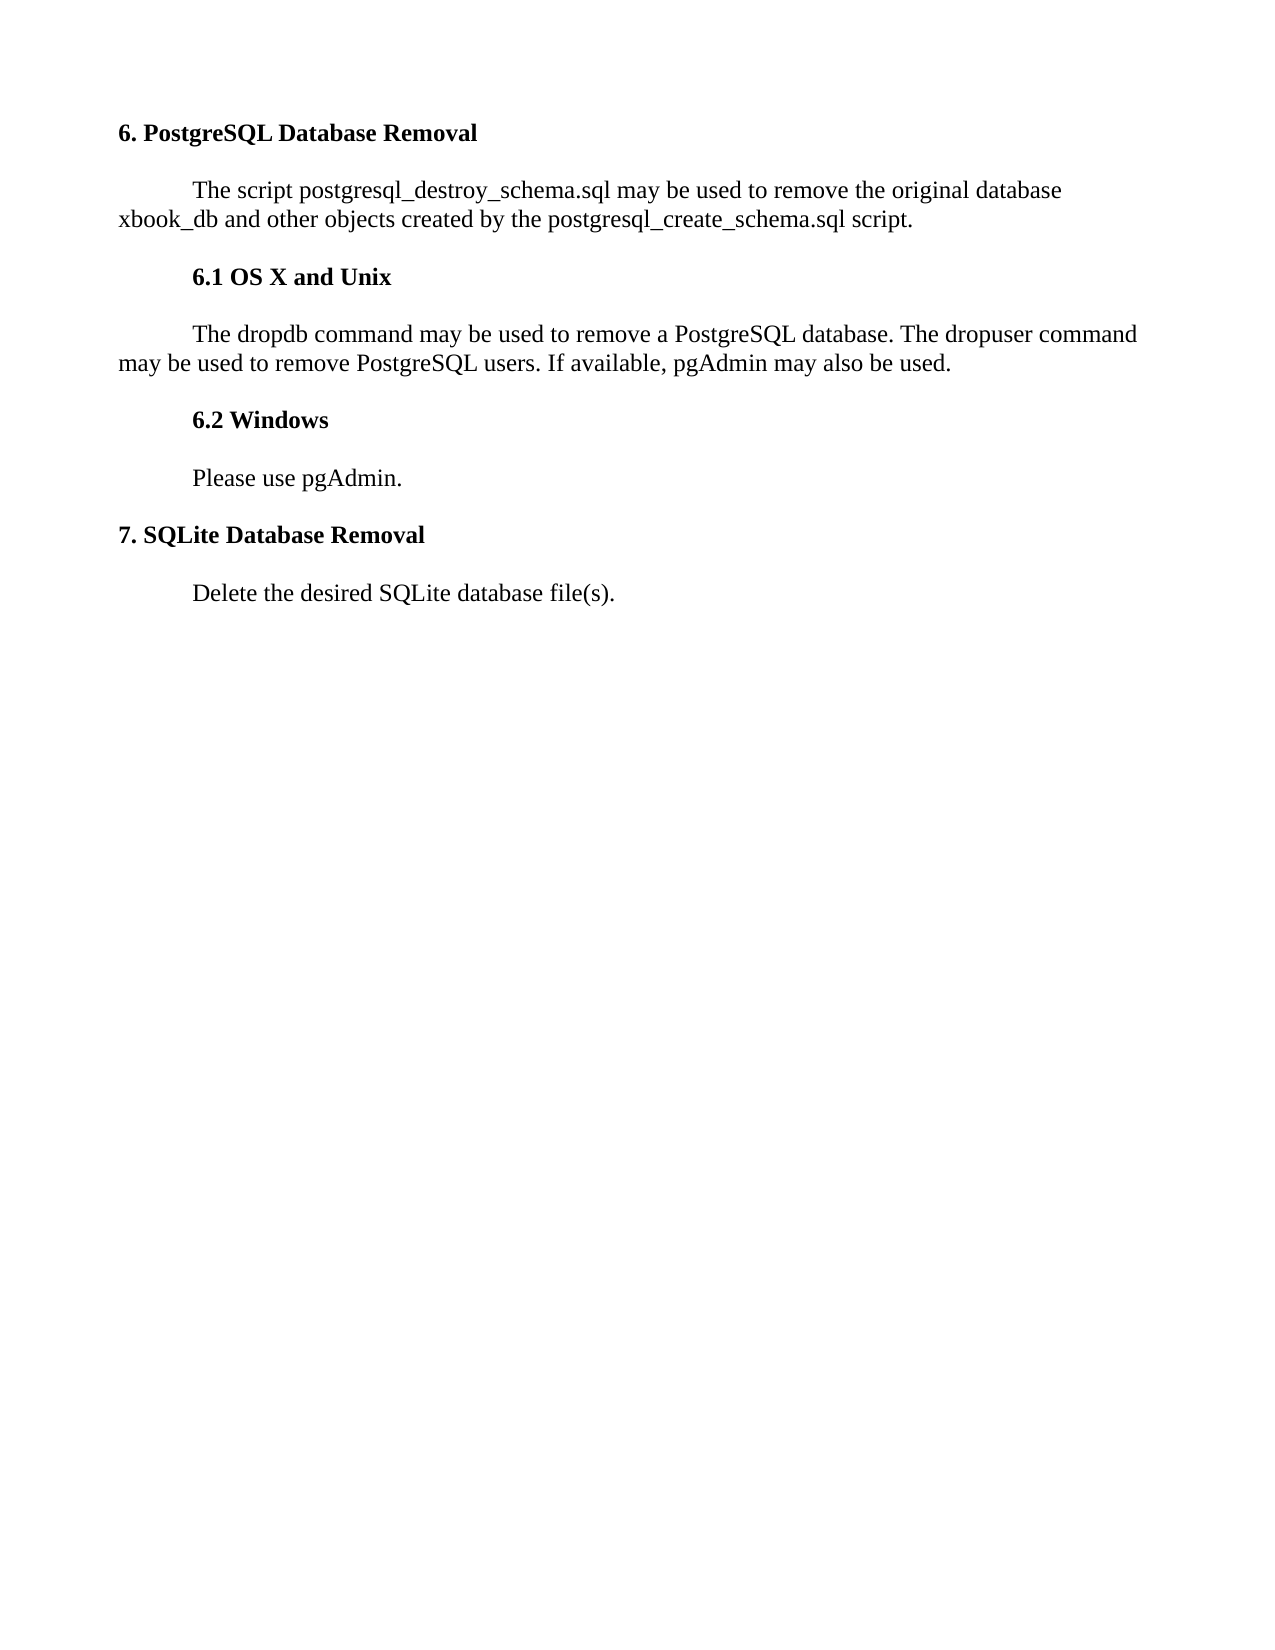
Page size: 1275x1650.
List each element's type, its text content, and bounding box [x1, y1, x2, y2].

text 6.2 Windows [118, 406, 1157, 434]
text The dropdb command may be used to remove a PostgreSQL database. The dropuser command may be used to remove PostgreSQL users. If available, pgAdmin may also be used. [118, 319, 1157, 377]
text Delete the desired SQLite database file(s). [118, 578, 1157, 607]
text The script postgresql_destroy_schema.sql may be used to remove the original database xbook_db and other objects created by the postgresql_create_schema.sql script. [118, 176, 1157, 233]
text 6.1 OS X and Unix [118, 262, 1157, 291]
text 6. PostgreSQL Database Removal [118, 118, 1157, 147]
text 7. SQLite Database Removal [118, 521, 1157, 549]
text Please use pgAdmin. [118, 463, 1157, 492]
